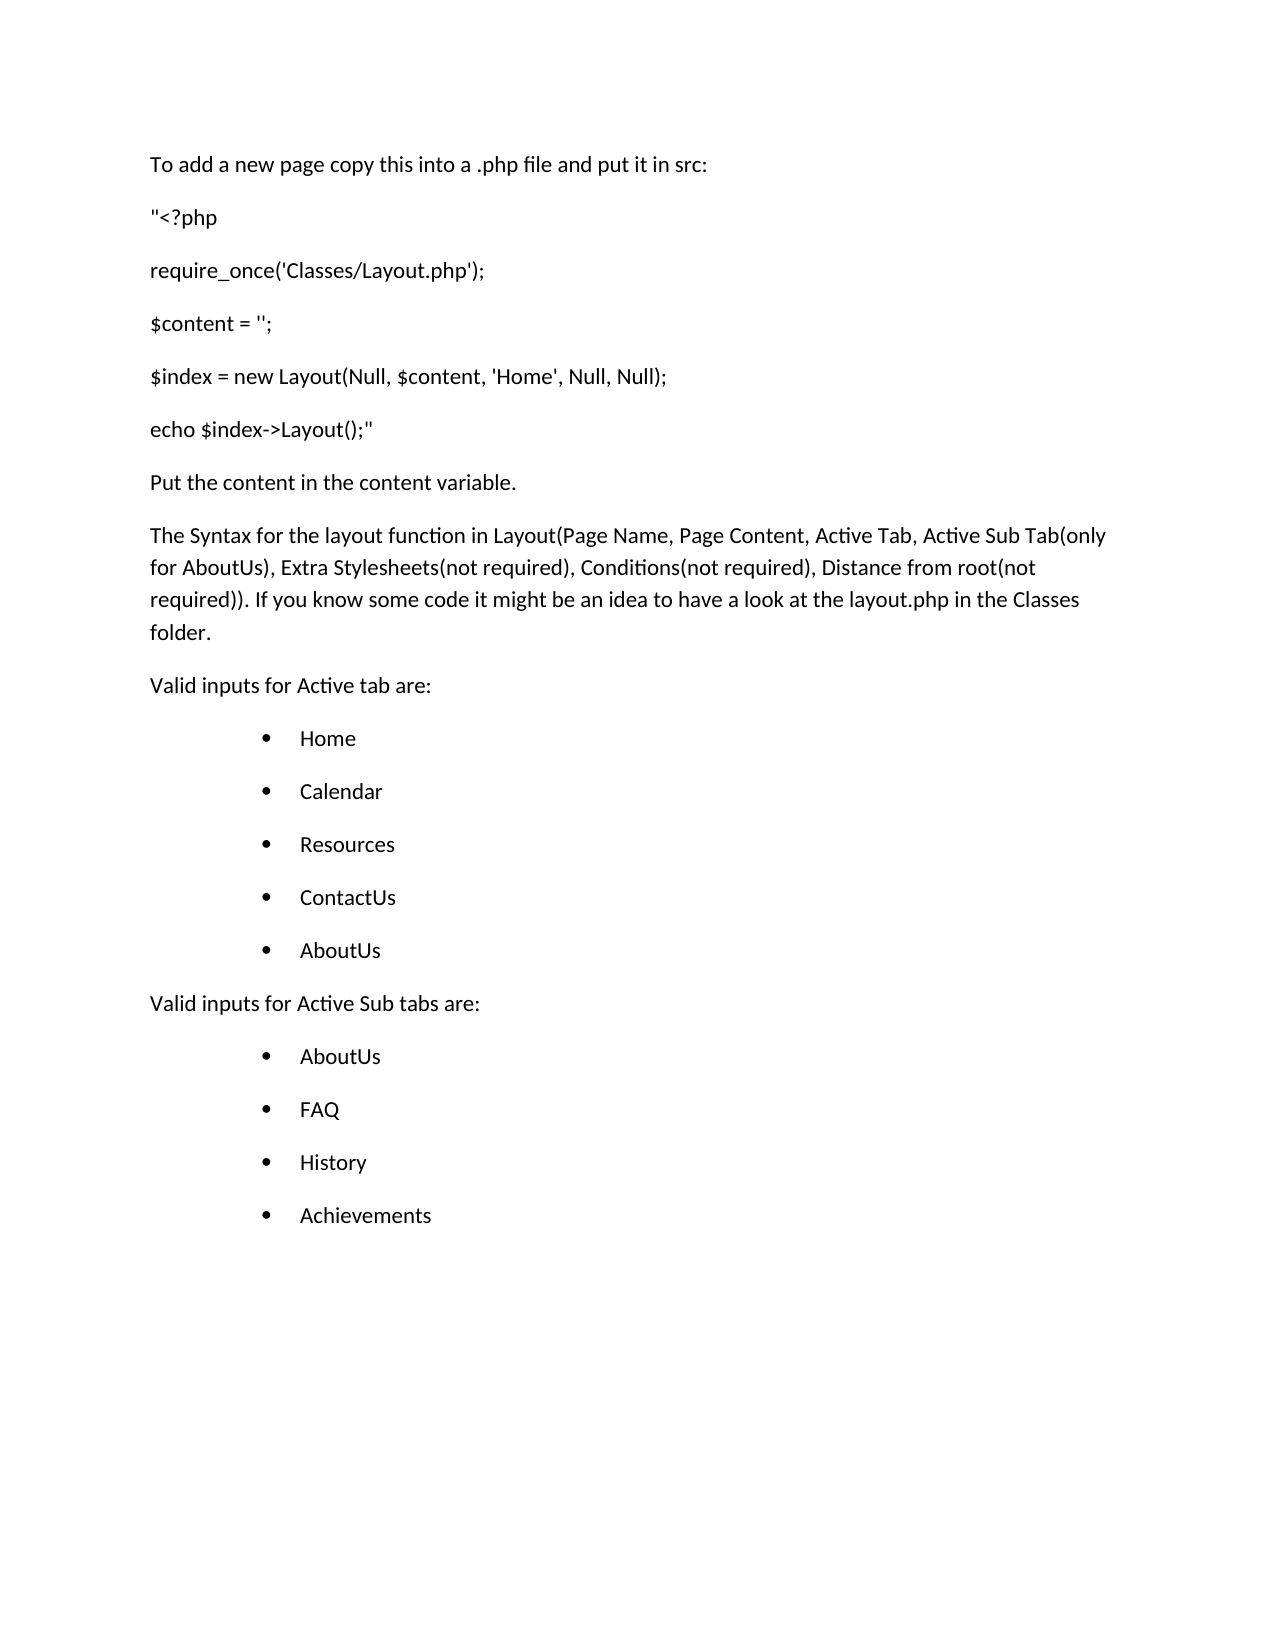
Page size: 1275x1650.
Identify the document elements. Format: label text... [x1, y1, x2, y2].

list Resources [262, 830, 1125, 858]
list FAQ [262, 1095, 1125, 1123]
list AboutUs [262, 936, 1125, 964]
list Home [262, 724, 1125, 752]
list Calendar [262, 777, 1125, 805]
list Achievements [262, 1201, 1125, 1229]
text echo $index->Layout();" [150, 415, 1125, 443]
text require_once('Classes/Layout.php'); [150, 256, 1125, 284]
text Valid inputs for Active Sub tabs are: [150, 989, 1125, 1017]
text Put the content in the content variable. [150, 468, 1125, 496]
text $content = ''; [150, 309, 1125, 337]
text To add a new page copy this into a .php file and put it in src: [150, 150, 1125, 178]
text "<?php [150, 203, 1125, 231]
text $index = new Layout(Null, $content, 'Home', Null, Null); [150, 362, 1125, 390]
list ContactUs [262, 883, 1125, 911]
list AboutUs [262, 1042, 1125, 1070]
list History [262, 1148, 1125, 1176]
text Valid inputs for Active tab are: [150, 671, 1125, 699]
text The Syntax for the layout function in Layout(Page Name, Page Content, Active Tab, Active Sub Tab(only for AboutUs), Extra Stylesheets(not required), Conditions(not required), Distance from root(not required)). If you know some code it might be an idea to have a look at the layout.php in the Classes folder. [150, 521, 1125, 646]
